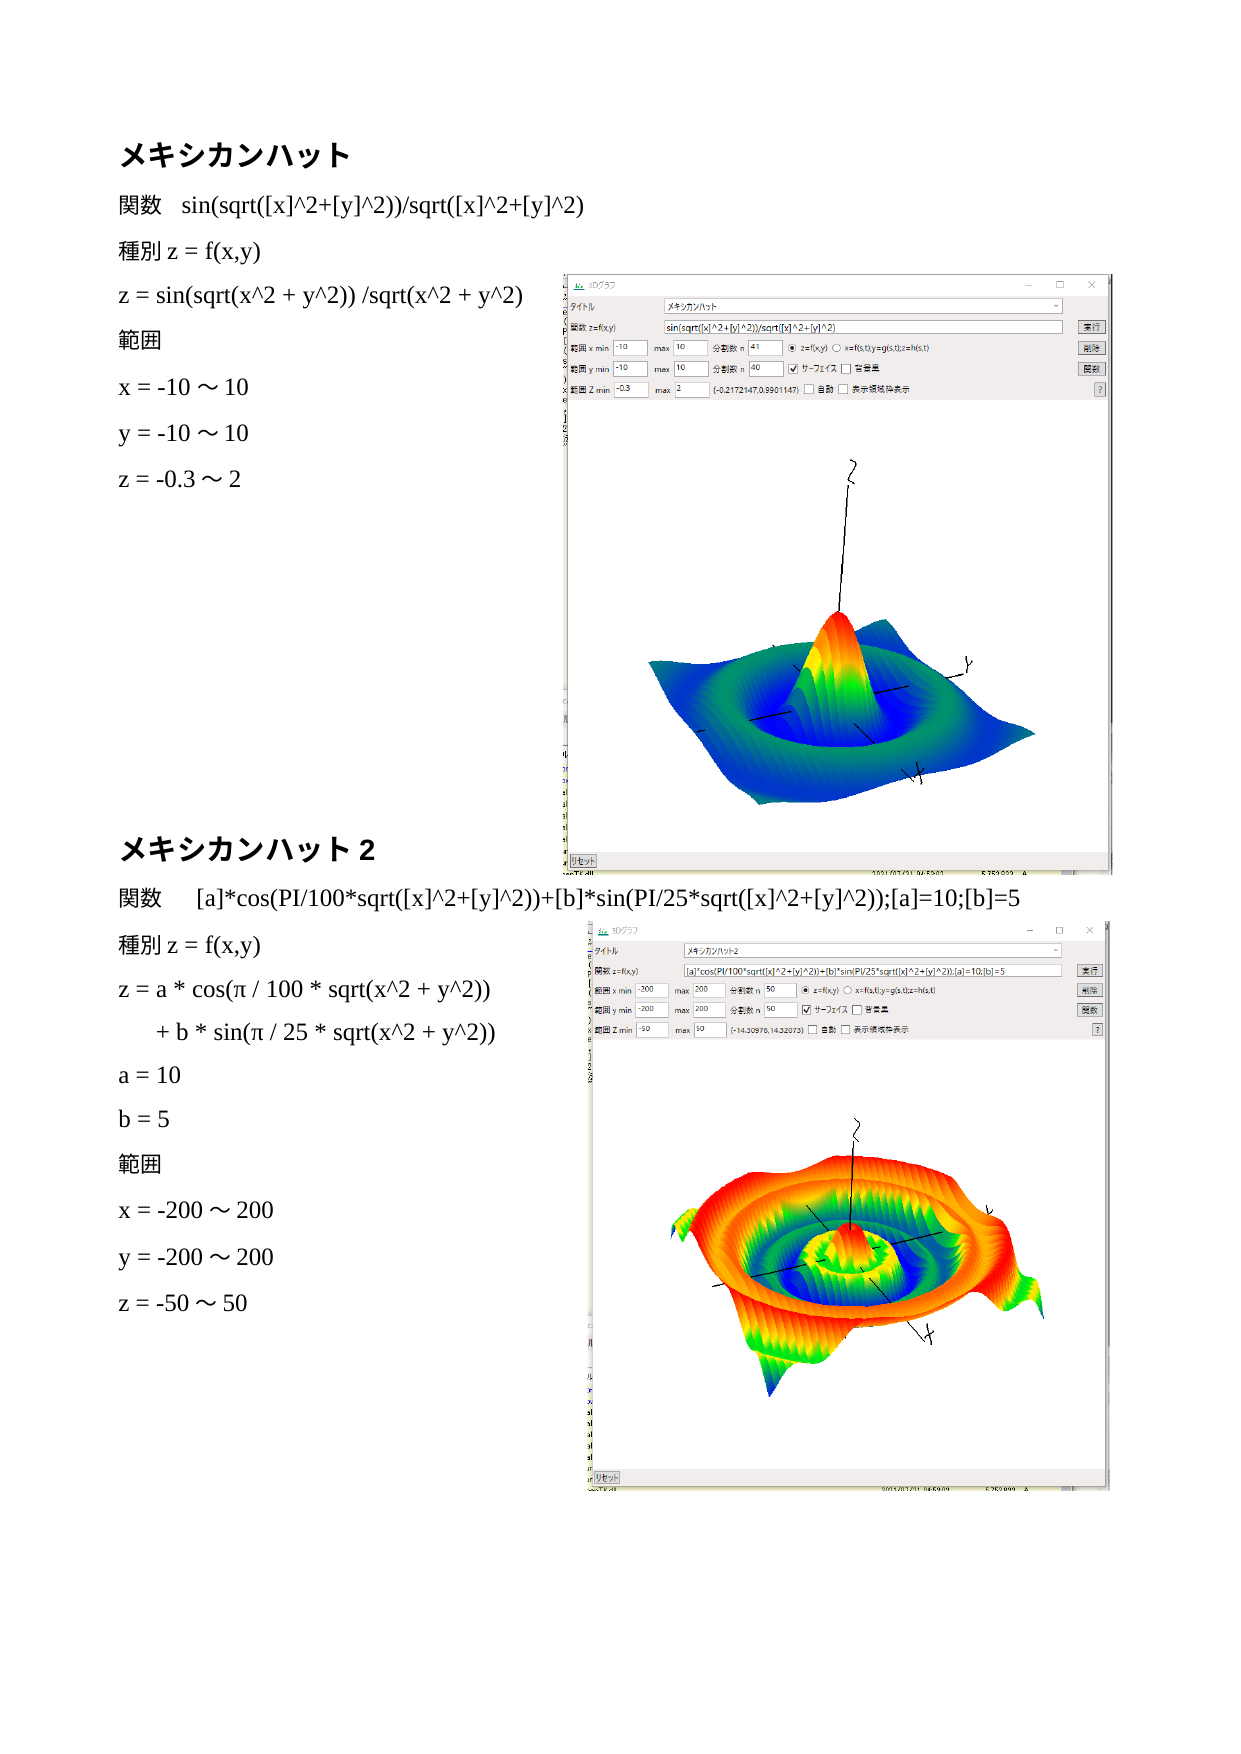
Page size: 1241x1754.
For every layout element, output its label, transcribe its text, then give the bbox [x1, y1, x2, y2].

text [1113, 370, 1122, 401]
picture [587, 921, 1110, 1491]
text y = -10 ～ 10 [118, 416, 562, 448]
text x = -10 ～ 10 [118, 370, 562, 401]
text [1110, 1104, 1122, 1133]
text [1113, 323, 1122, 355]
subtitle [1113, 826, 1122, 869]
text [1113, 416, 1122, 448]
text 種別 z = f(x,y) [118, 928, 587, 959]
text [1110, 1286, 1122, 1318]
text 範囲 [118, 323, 562, 355]
text a = 10 [118, 1061, 587, 1089]
text 範囲 [118, 1147, 587, 1179]
text [1113, 462, 1122, 494]
text 関数 [a]*cos(PI/100*sqrt([x]^2+[y]^2))+[b]*sin(PI/25*sqrt([x]^2+[y]^2));[a]=10;[b]=5 [118, 881, 1122, 913]
text 種別 z = f(x,y) [118, 234, 1122, 266]
text z = -50 ～ 50 [118, 1286, 587, 1318]
text [1110, 1061, 1122, 1089]
picture [562, 274, 1113, 875]
text x = -200 ～ 200 [118, 1193, 587, 1225]
text [1110, 1240, 1122, 1271]
text [1110, 1147, 1122, 1179]
text z = -0.3 ～ 2 [118, 462, 562, 494]
text [1110, 928, 1122, 959]
text b = 5 [118, 1104, 587, 1133]
text y = -200 ～ 200 [118, 1240, 587, 1271]
text 関数 sin(sqrt([x]^2+[y]^2))/sqrt([x]^2+[y]^2) [118, 188, 1122, 219]
subtitle メキシカンハット [118, 133, 1122, 175]
subtitle メキシカンハット2 [118, 826, 562, 869]
text [1110, 1193, 1122, 1225]
text + b * sin(π / 25 * sqrt(x^2 + y^2)) [118, 1017, 587, 1046]
text z = sin(sqrt(x^2 + y^2)) /sqrt(x^2 + y^2) [118, 280, 562, 309]
text z = a * cos(π / 100 * sqrt(x^2 + y^2)) [118, 974, 587, 1003]
